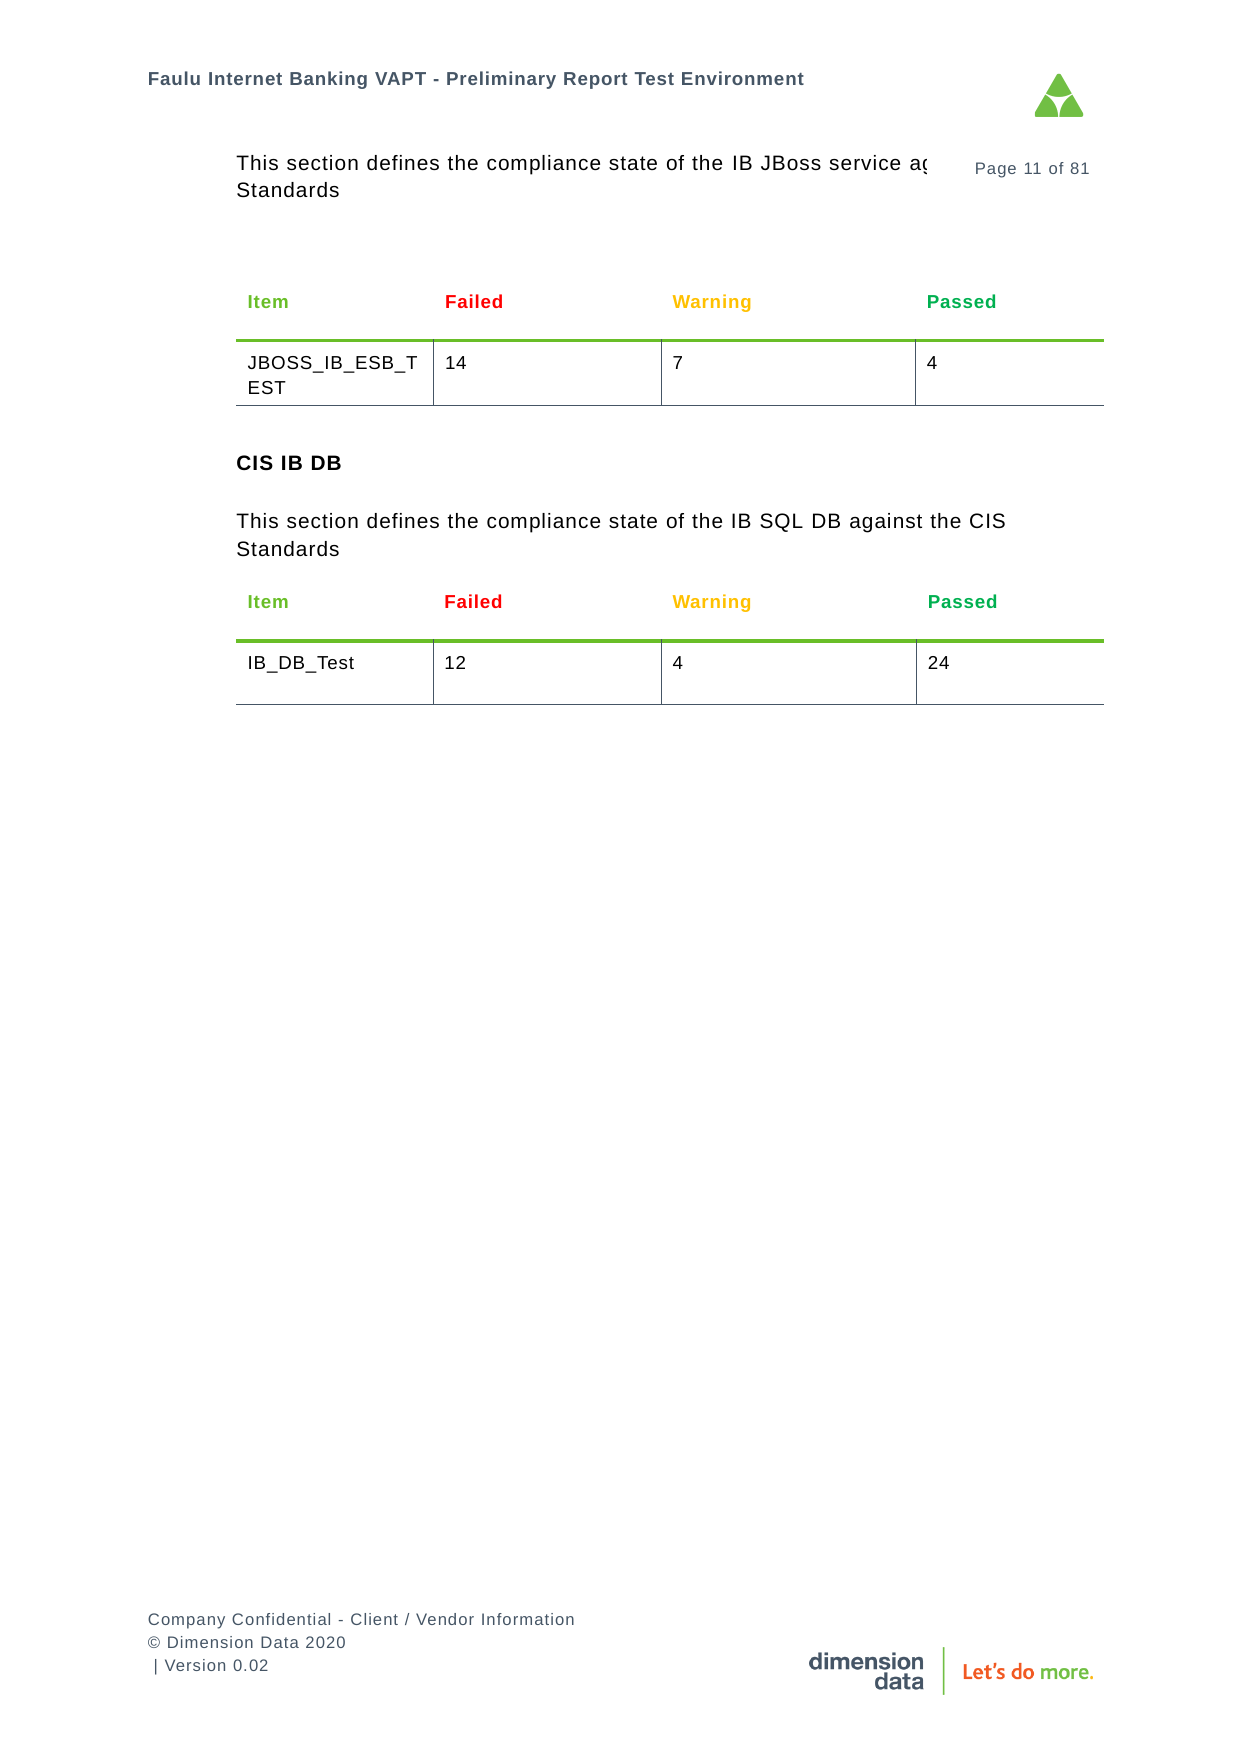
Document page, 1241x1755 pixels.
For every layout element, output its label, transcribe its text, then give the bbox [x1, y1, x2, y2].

table_cell 7 [662, 342, 915, 405]
table_header Warning [661, 273, 915, 339]
table_cell IB_DB_Test [236, 643, 433, 704]
table_header Warning [661, 573, 916, 639]
table_cell 4 [662, 643, 916, 704]
table_header Failed [434, 273, 661, 339]
table_cell 12 [434, 643, 661, 704]
table_header Passed [916, 573, 1104, 639]
table_cell 24 [917, 643, 1104, 704]
table_header Item [236, 273, 433, 339]
table_header Item [236, 573, 433, 639]
table_header Passed [915, 273, 1104, 339]
table_cell 14 [434, 342, 661, 405]
text This section defines the compliance state of the IB SQL DB against the CIS Standards [236, 506, 1093, 560]
text CIS IB DB [236, 448, 1093, 475]
text This section defines the compliance state of the IB JBoss service against the CIS Standards [236, 148, 1093, 202]
table_cell 4 [916, 342, 1104, 405]
table_cell JBOSS_IB_ESB_TEST [236, 342, 433, 405]
table_header Failed [433, 573, 661, 639]
